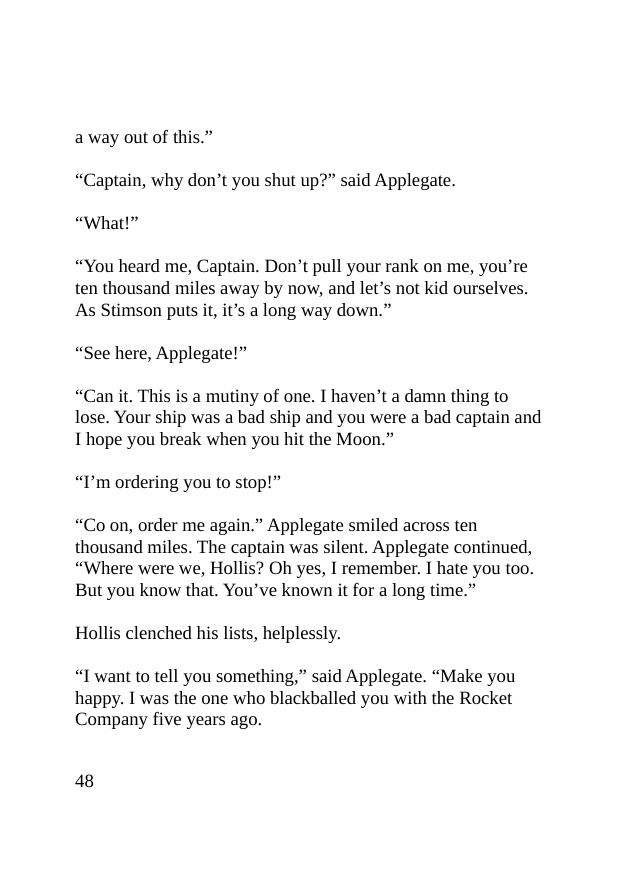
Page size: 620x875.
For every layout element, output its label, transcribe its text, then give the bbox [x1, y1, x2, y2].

text a way out of this.” “Captain, why don’t you shut up?” said Applegate. “What!” “You heard me, Captain. Don’t pull your rank on me, you’re ten thousand miles away by now, and let’s not kid ourselves. As Stimson puts it, it’s a long way down.” “See here, Applegate!” “Can it. This is a mutiny of one. I haven’t a damn thing to lose. Your ship was a bad ship and you were a bad captain and I hope you break when you hit the Moon.” “I’m ordering you to stop!” “Co on, order me again.” Applegate smiled across ten thousand miles. The captain was silent. Applegate continued, “Where were we, Hollis? Oh yes, I remember. I hate you too. But you know that. You’ve known it for a long time.” Hollis clenched his lists, helplessly. “I want to tell you something,” said Applegate. “Make you happy. I was the one who blackballed you with the Rocket Company five years ago. [75, 126, 544, 730]
